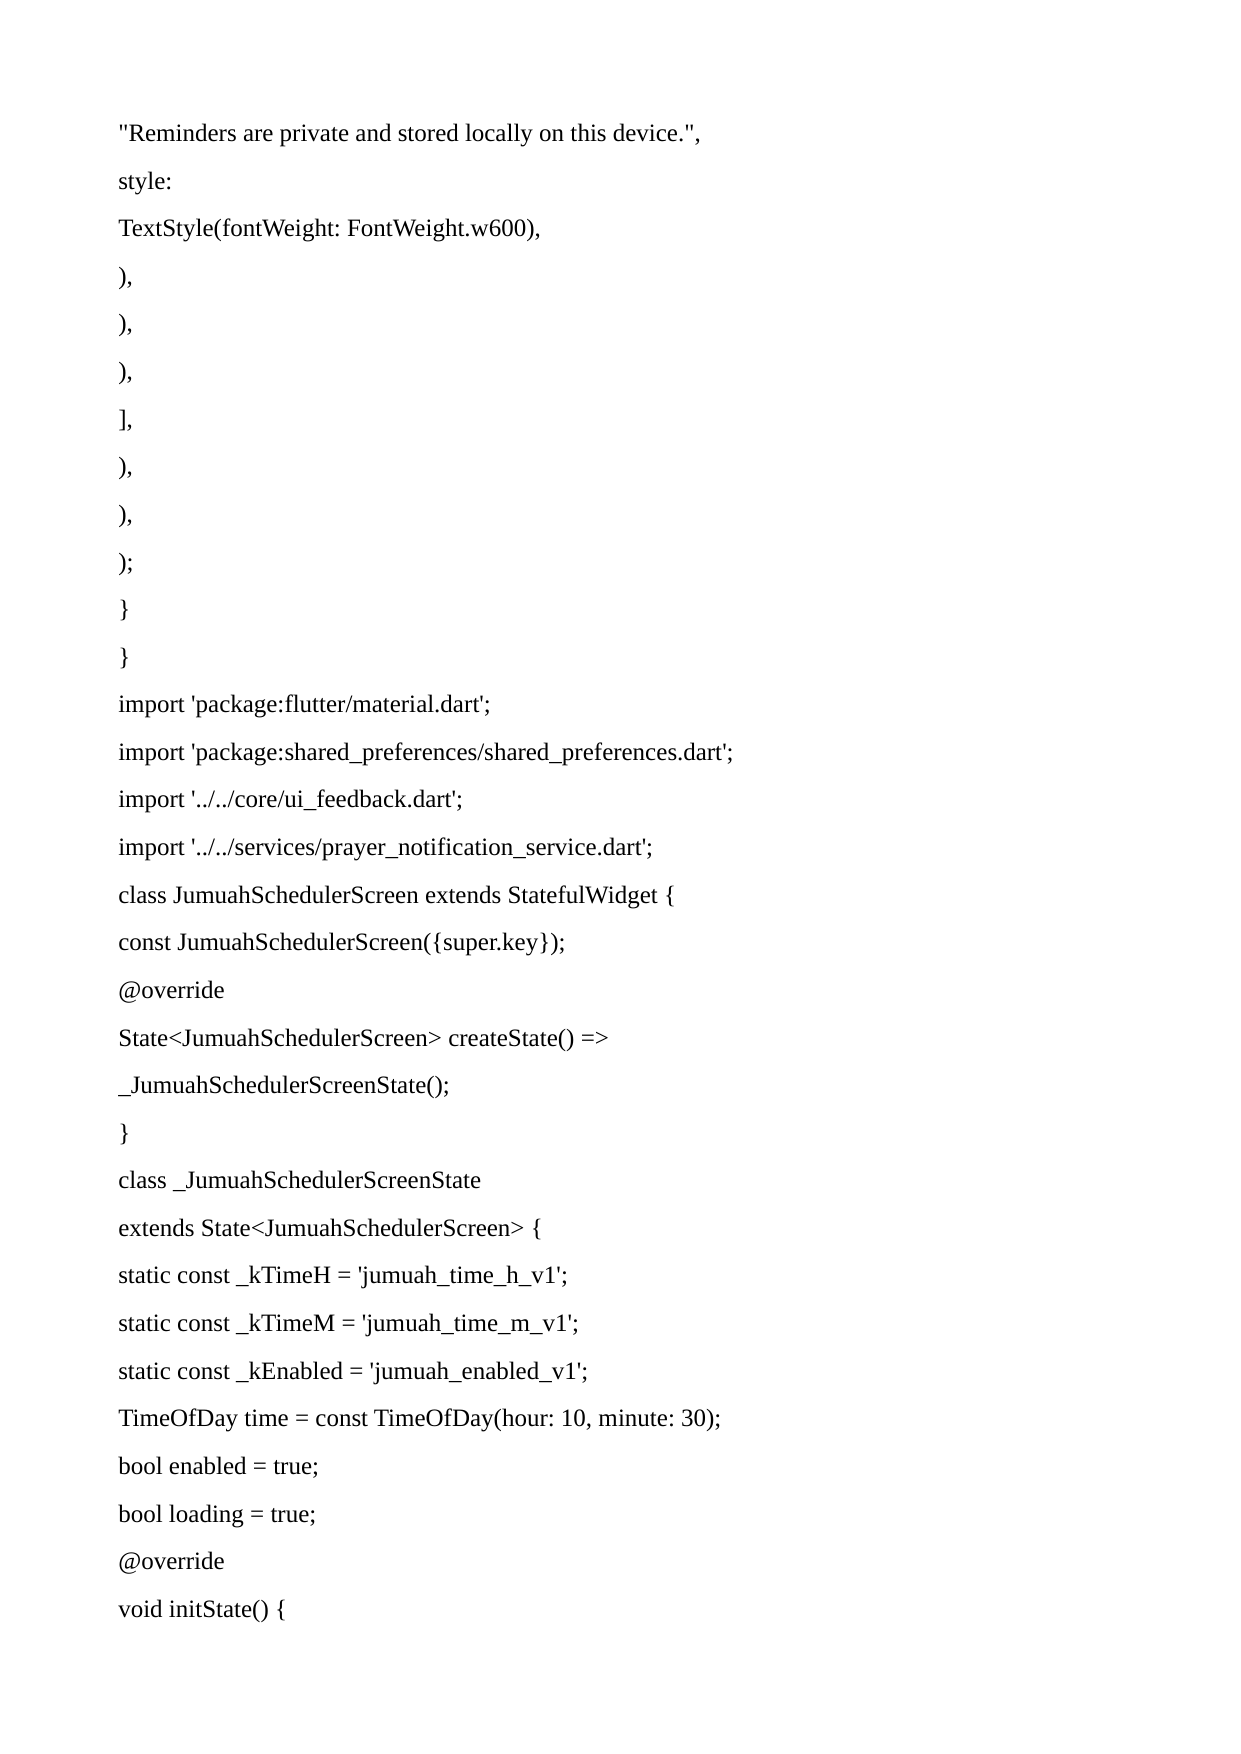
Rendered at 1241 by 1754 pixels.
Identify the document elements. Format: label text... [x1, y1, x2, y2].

text extends State<JumuahSchedulerScreen> { [118, 1213, 1122, 1242]
text ), [118, 451, 1122, 480]
text } [118, 594, 1122, 623]
text import 'package:flutter/material.dart'; [118, 689, 1122, 718]
text "Reminders are private and stored locally on this device.", [118, 118, 1122, 147]
text import '../../core/ui_feedback.dart'; [118, 784, 1122, 813]
text } [118, 1118, 1122, 1147]
text static const _kTimeM = 'jumuah_time_m_v1'; [118, 1308, 1122, 1337]
text } [118, 642, 1122, 671]
text ), [118, 499, 1122, 528]
text ), [118, 356, 1122, 385]
text ), [118, 261, 1122, 290]
text class _JumuahSchedulerScreenState [118, 1165, 1122, 1194]
text State<JumuahSchedulerScreen> createState() => [118, 1023, 1122, 1051]
text @override [118, 1546, 1122, 1575]
text _JumuahSchedulerScreenState(); [118, 1070, 1122, 1099]
text ); [118, 547, 1122, 575]
text ), [118, 308, 1122, 337]
text class JumuahSchedulerScreen extends StatefulWidget { [118, 880, 1122, 908]
text static const _kTimeH = 'jumuah_time_h_v1'; [118, 1261, 1122, 1289]
text import '../../services/prayer_notification_service.dart'; [118, 832, 1122, 861]
text TextStyle(fontWeight: FontWeight.w600), [118, 213, 1122, 242]
text style: [118, 166, 1122, 194]
text void initState() { [118, 1594, 1122, 1623]
text ], [118, 404, 1122, 432]
text static const _kEnabled = 'jumuah_enabled_v1'; [118, 1356, 1122, 1384]
text bool enabled = true; [118, 1451, 1122, 1480]
text @override [118, 975, 1122, 1004]
text bool loading = true; [118, 1499, 1122, 1527]
text import 'package:shared_preferences/shared_preferences.dart'; [118, 737, 1122, 766]
text TimeOfDay time = const TimeOfDay(hour: 10, minute: 30); [118, 1403, 1122, 1432]
text const JumuahSchedulerScreen({super.key}); [118, 927, 1122, 956]
